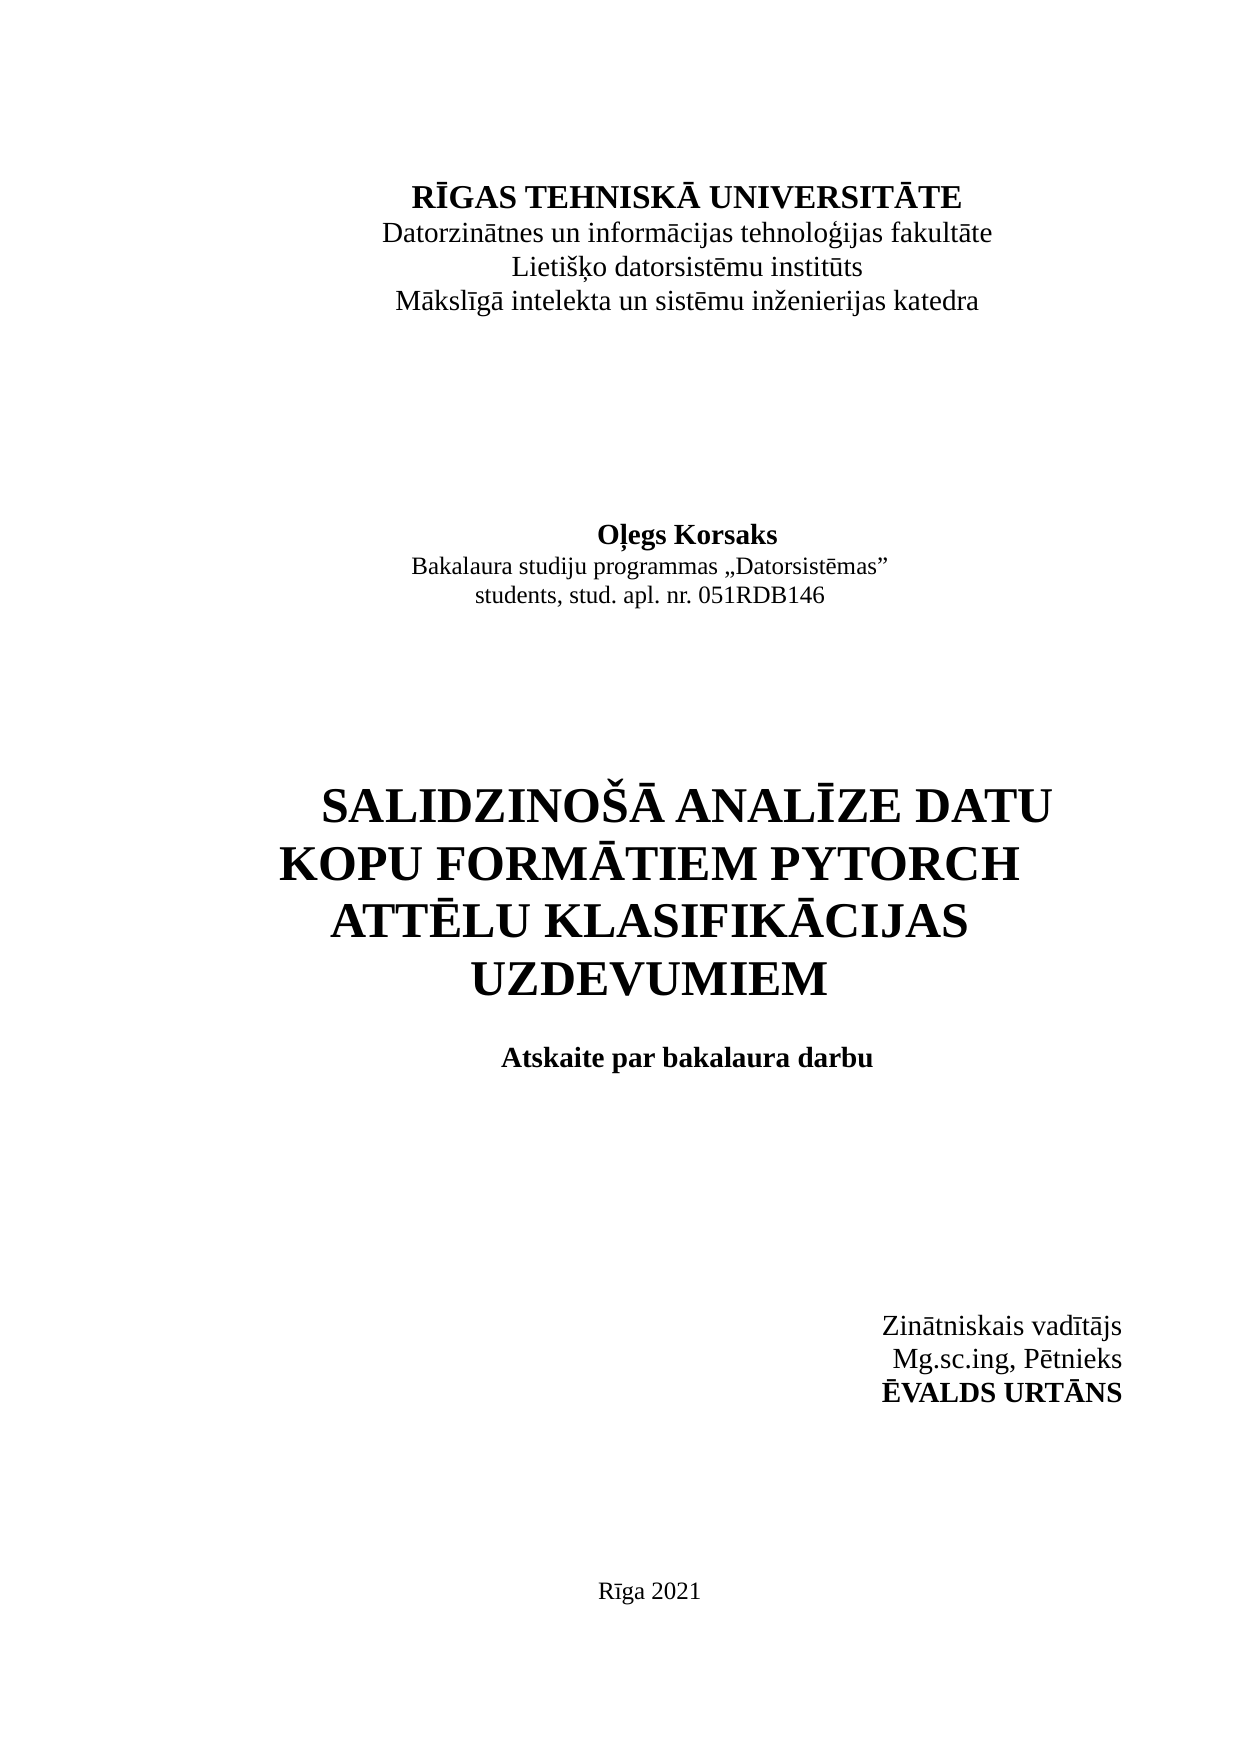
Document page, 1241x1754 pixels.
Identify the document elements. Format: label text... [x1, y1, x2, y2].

title Mākslīgā intelekta un sistēmu inženierijas katedra [177, 283, 1122, 316]
text students, stud. apl. nr. 051RDB146 [177, 580, 1122, 608]
title Lietišķo datorsistēmu institūts [177, 249, 1122, 283]
title Salidzinošā analīze datu kopu formātiem PyTorch attēlu klasifikācijas uzdevumiem [177, 776, 1122, 1006]
title Ēvalds Urtāns [177, 1375, 1122, 1409]
title Datorzinātnes un informācijas tehnoloģijas fakultāte [177, 216, 1122, 249]
title Oļegs Korsaks [177, 517, 1122, 551]
title Mg.sc.ing, Pētnieks [177, 1342, 1122, 1375]
title RĪGAS TEHNISKĀ UNIVERSITĀTE [177, 177, 1122, 216]
title Zinātniskais vadītājs [177, 1308, 1122, 1342]
text Rīga 2021 [177, 1576, 1122, 1605]
text Bakalaura studiju programmas „Datorsistēmas” [177, 551, 1122, 580]
title Atskaite par bakalaura darbu [177, 1040, 1122, 1073]
